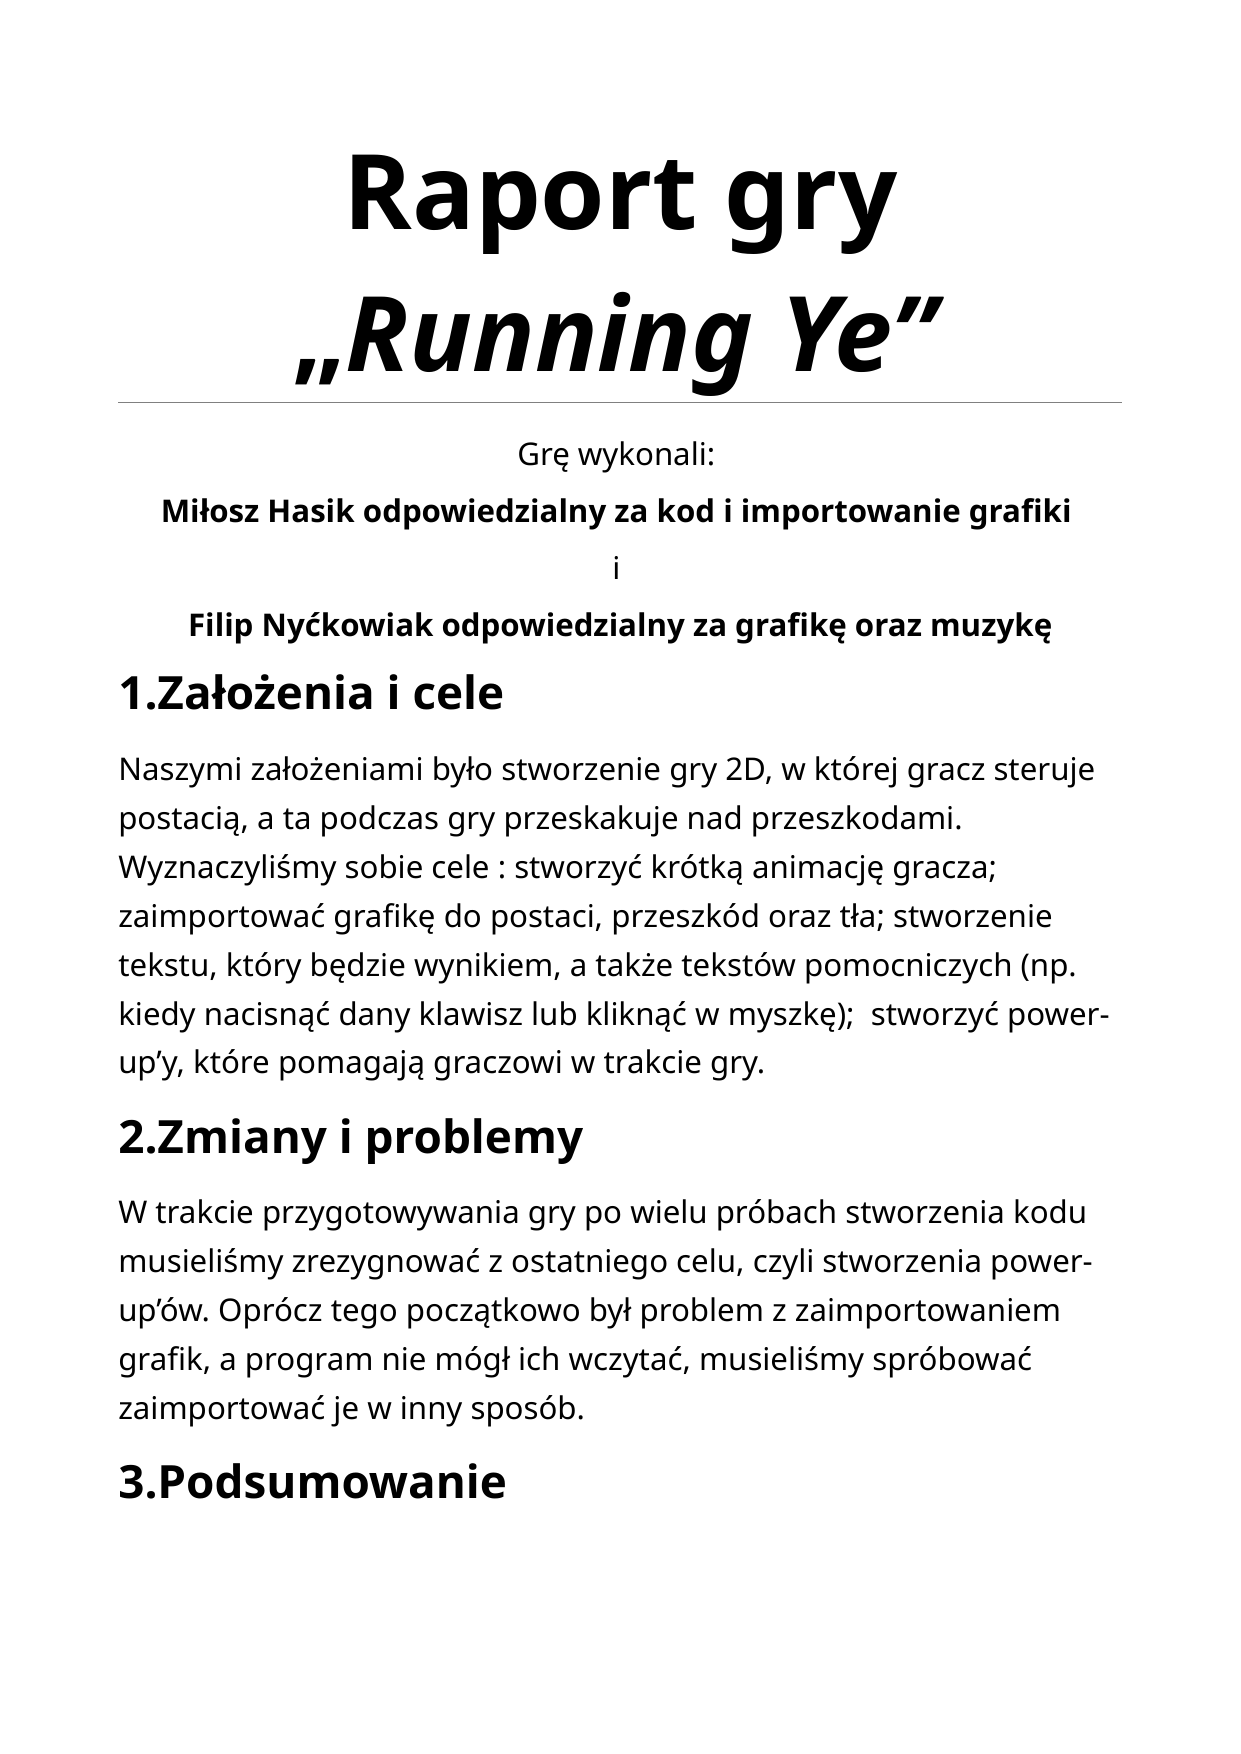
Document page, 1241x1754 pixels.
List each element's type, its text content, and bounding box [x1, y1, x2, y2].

text Raport gry „Running Ye” [118, 118, 1122, 402]
text W trakcie przygotowywania gry po wielu próbach stworzenia kodu musieliśmy zrezygnować z ostatniego celu, czyli stworzenia power-up’ów. Oprócz tego początkowo był problem z zaimportowaniem grafik, a program nie mógł ich wczytać, musieliśmy spróbować zaimportować je w inny sposób. [118, 1190, 1122, 1429]
text 1.Założenia i cele [118, 661, 1122, 723]
text Grę wykonali: [118, 432, 1122, 474]
text Miłosz Hasik odpowiedzialny za kod i importowanie grafiki [118, 489, 1122, 532]
text 3.Podsumowanie [118, 1450, 1122, 1512]
text Naszymi założeniami było stworzenie gry 2D, w której gracz steruje postacią, a ta podczas gry przeskakuje nad przeszkodami. Wyznaczyliśmy sobie cele : stworzyć krótką animację gracza; zaimportować grafikę do postaci, przeszkód oraz tła; stworzenie tekstu, który będzie wynikiem, a także tekstów pomocniczych (np. kiedy nacisnąć dany klawisz lub kliknąć w myszkę); stworzyć power-up’y, które pomagają graczowi w trakcie gry. [118, 747, 1122, 1083]
text Filip Nyćkowiak odpowiedzialny za grafikę oraz muzykę [118, 603, 1122, 646]
text 2.Zmiany i problemy [118, 1104, 1122, 1166]
text i [118, 546, 1122, 589]
